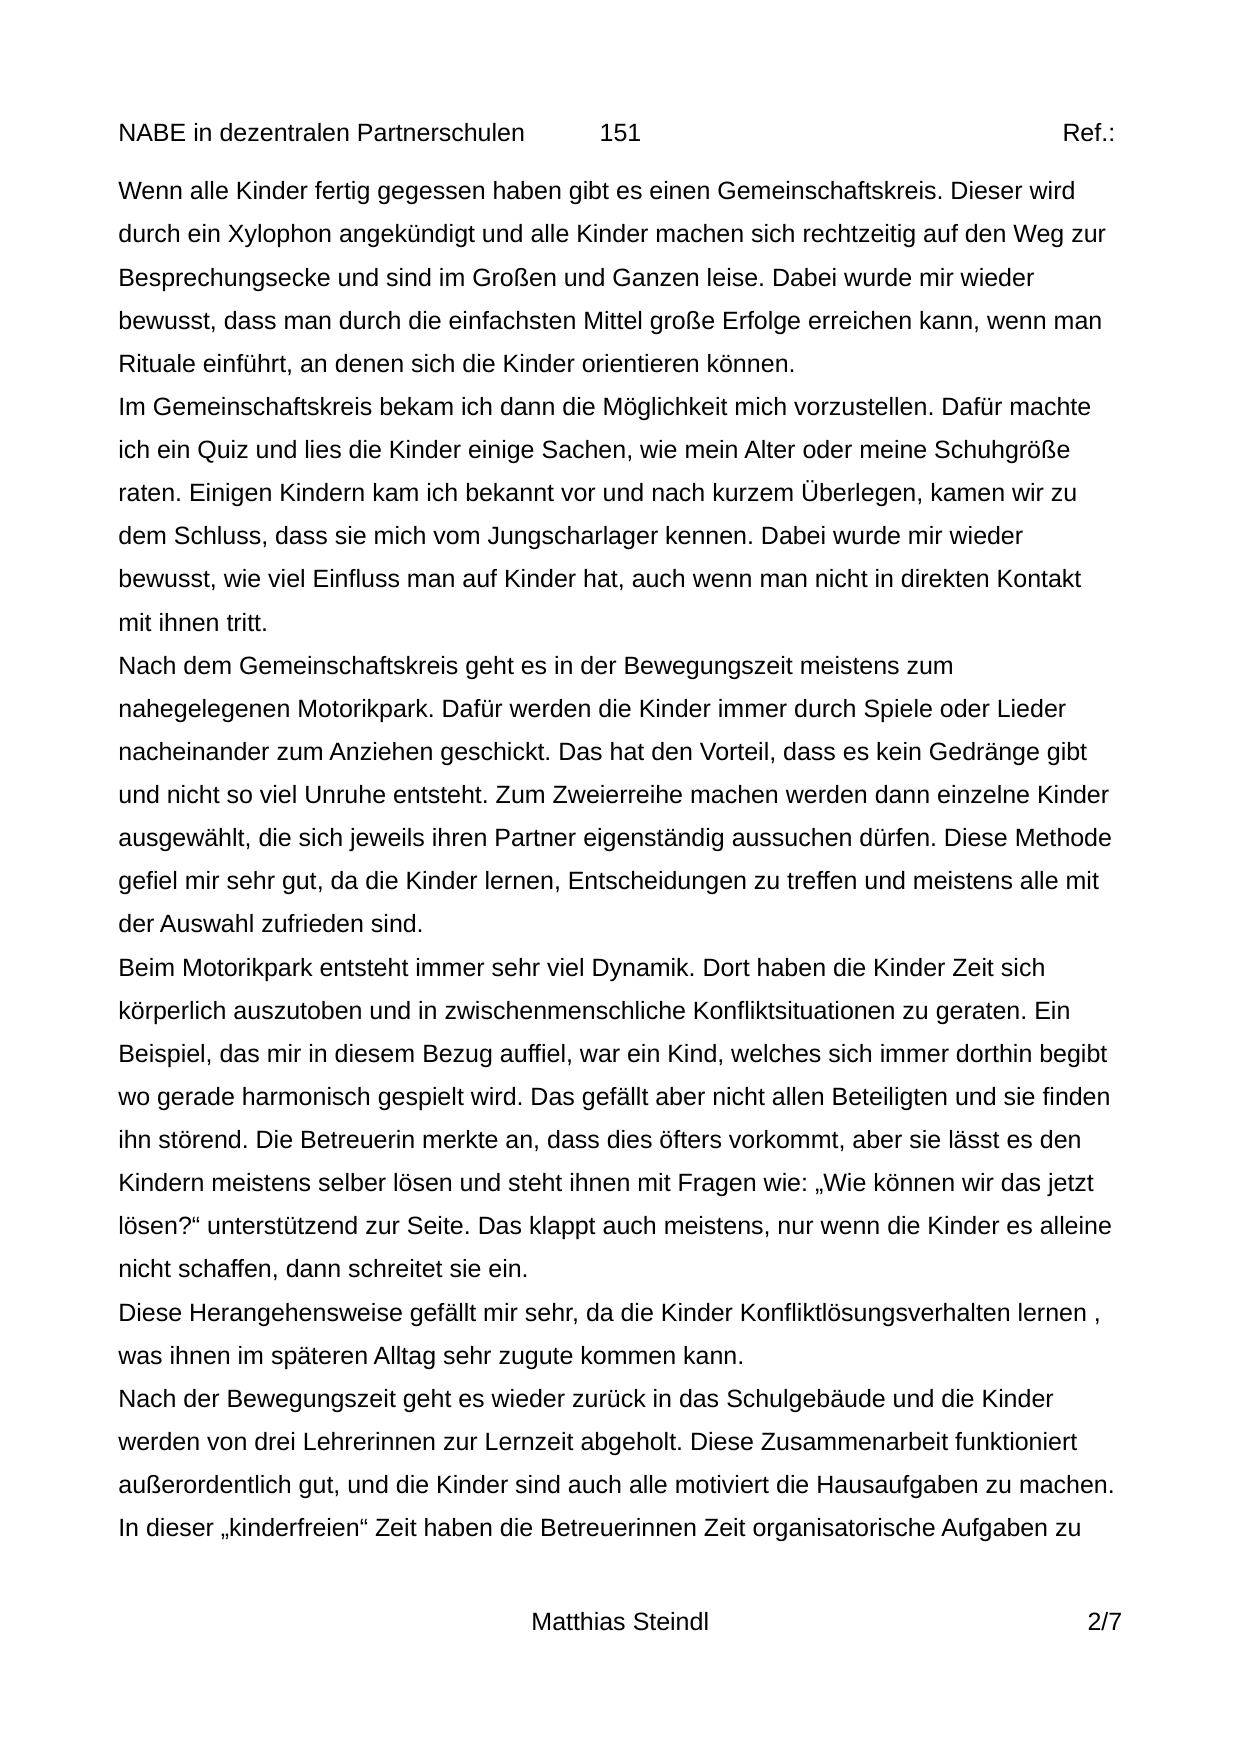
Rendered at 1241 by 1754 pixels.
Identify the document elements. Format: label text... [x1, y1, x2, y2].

text Im Gemeinschaftskreis bekam ich dann die Möglichkeit mich vorzustellen. Dafür machte ich ein Quiz und lies die Kinder einige Sachen, wie mein Alter oder meine Schuhgröße raten. Einigen Kindern kam ich bekannt vor und nach kurzem Überlegen, kamen wir zu dem Schluss, dass sie mich vom Jungscharlager kennen. Dabei wurde mir wieder bewusst, wie viel Einfluss man auf Kinder hat, auch wenn man nicht in direkten Kontakt mit ihnen tritt. [118, 392, 1122, 636]
text Nach dem Gemeinschaftskreis geht es in der Bewegungszeit meistens zum nahegelegenen Motorikpark. Dafür werden die Kinder immer durch Spiele oder Lieder nacheinander zum Anziehen geschickt. Das hat den Vorteil, dass es kein Gedränge gibt und nicht so viel Unruhe entsteht. Zum Zweierreihe machen werden dann einzelne Kinder ausgewählt, die sich jeweils ihren Partner eigenständig aussuchen dürfen. Diese Methode gefiel mir sehr gut, da die Kinder lernen, Entscheidungen zu treffen und meistens alle mit der Auswahl zufrieden sind. [118, 651, 1122, 938]
text Wenn alle Kinder fertig gegessen haben gibt es einen Gemeinschaftskreis. Dieser wird durch ein Xylophon angekündigt und alle Kinder machen sich rechtzeitig auf den Weg zur Besprechungsecke und sind im Großen und Ganzen leise. Dabei wurde mir wieder bewusst, dass man durch die einfachsten Mittel große Erfolge erreichen kann, wenn man Rituale einführt, an denen sich die Kinder orientieren können. [118, 176, 1122, 378]
text Nach der Bewegungszeit geht es wieder zurück in das Schulgebäude und die Kinder werden von drei Lehrerinnen zur Lernzeit abgeholt. Diese Zusammenarbeit funktioniert außerordentlich gut, und die Kinder sind auch alle motiviert die Hausaufgaben zu machen. In dieser „kinderfreien“ Zeit haben die Betreuerinnen Zeit organisatorische Aufgaben zu [118, 1384, 1122, 1542]
text Diese Herangehensweise gefällt mir sehr, da die Kinder Konfliktlösungsverhalten lernen , was ihnen im späteren Alltag sehr zugute kommen kann. [118, 1298, 1122, 1369]
text Beim Motorikpark entsteht immer sehr viel Dynamik. Dort haben die Kinder Zeit sich körperlich auszutoben und in zwischenmenschliche Konfliktsituationen zu geraten. Ein Beispiel, das mir in diesem Bezug auffiel, war ein Kind, welches sich immer dorthin begibt wo gerade harmonisch gespielt wird. Das gefällt aber nicht allen Beteiligten und sie finden ihn störend. Die Betreuerin merkte an, dass dies öfters vorkommt, aber sie lässt es den Kindern meistens selber lösen und steht ihnen mit Fragen wie: „Wie können wir das jetzt lösen?“ unterstützend zur Seite. Das klappt auch meistens, nur wenn die Kinder es alleine nicht schaffen, dann schreitet sie ein. [118, 953, 1122, 1283]
